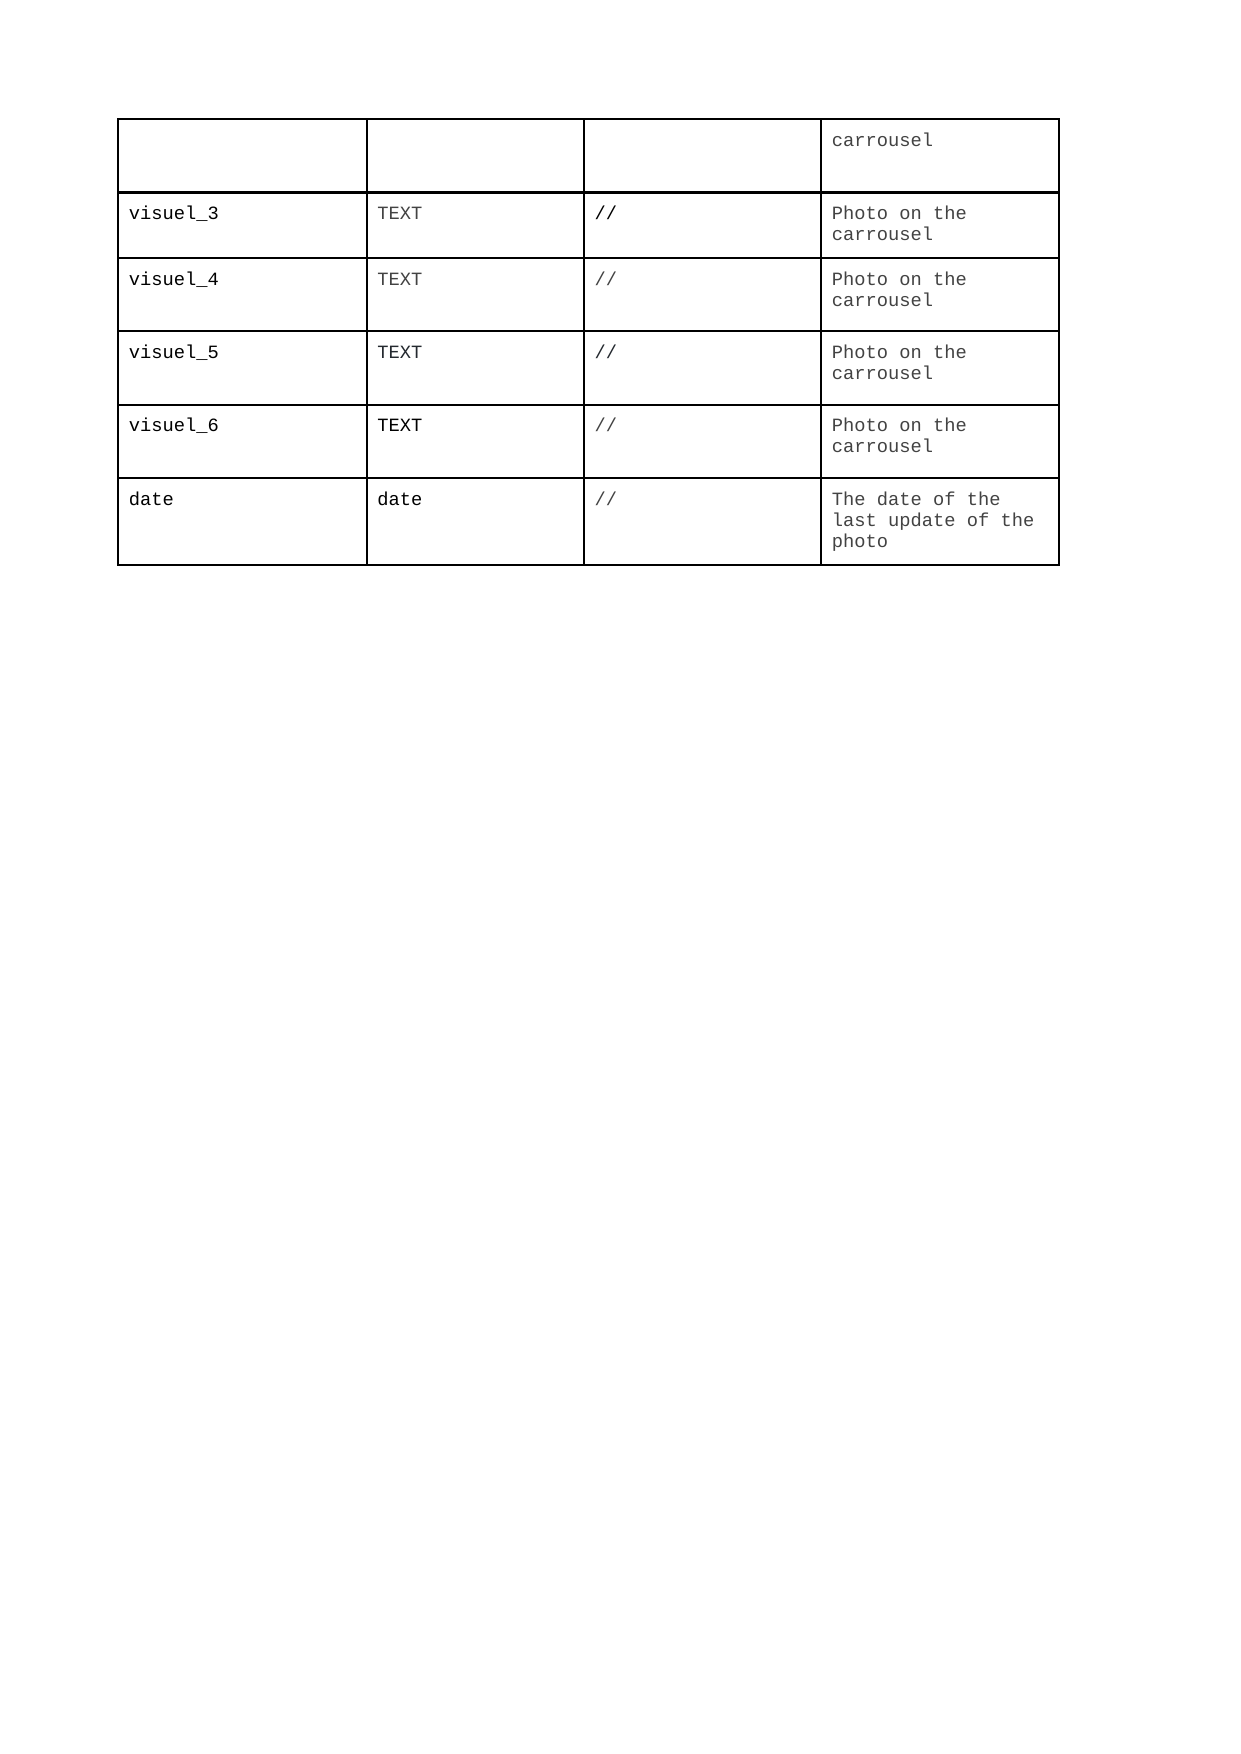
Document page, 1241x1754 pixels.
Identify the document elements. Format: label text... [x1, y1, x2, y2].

table_cell visuel_6 [119, 406, 366, 477]
table_cell carrousel [822, 120, 1058, 191]
table_cell The date of the last update of the photo [822, 479, 1058, 563]
table_cell // [585, 259, 820, 330]
table_cell Photo on the carrousel [822, 259, 1058, 330]
table_cell Photo on the carrousel [822, 194, 1058, 257]
table_cell // [585, 406, 820, 477]
table_cell visuel_3 [119, 194, 366, 257]
table_cell date [119, 479, 366, 563]
table_cell visuel_5 [119, 332, 366, 403]
table_cell TEXT [368, 332, 583, 403]
table_cell TEXT [368, 259, 583, 330]
table_cell [585, 120, 820, 191]
table_cell [368, 120, 583, 191]
table_cell Photo on the carrousel [822, 406, 1058, 477]
table_cell // [585, 194, 820, 257]
table_cell TEXT [368, 406, 583, 477]
table_cell date [368, 479, 583, 563]
table_cell // [585, 332, 820, 403]
table_cell visuel_4 [119, 259, 366, 330]
table_cell TEXT [368, 194, 583, 257]
table_cell // [585, 479, 820, 563]
table_cell Photo on the carrousel [822, 332, 1058, 403]
table_cell [119, 120, 366, 191]
